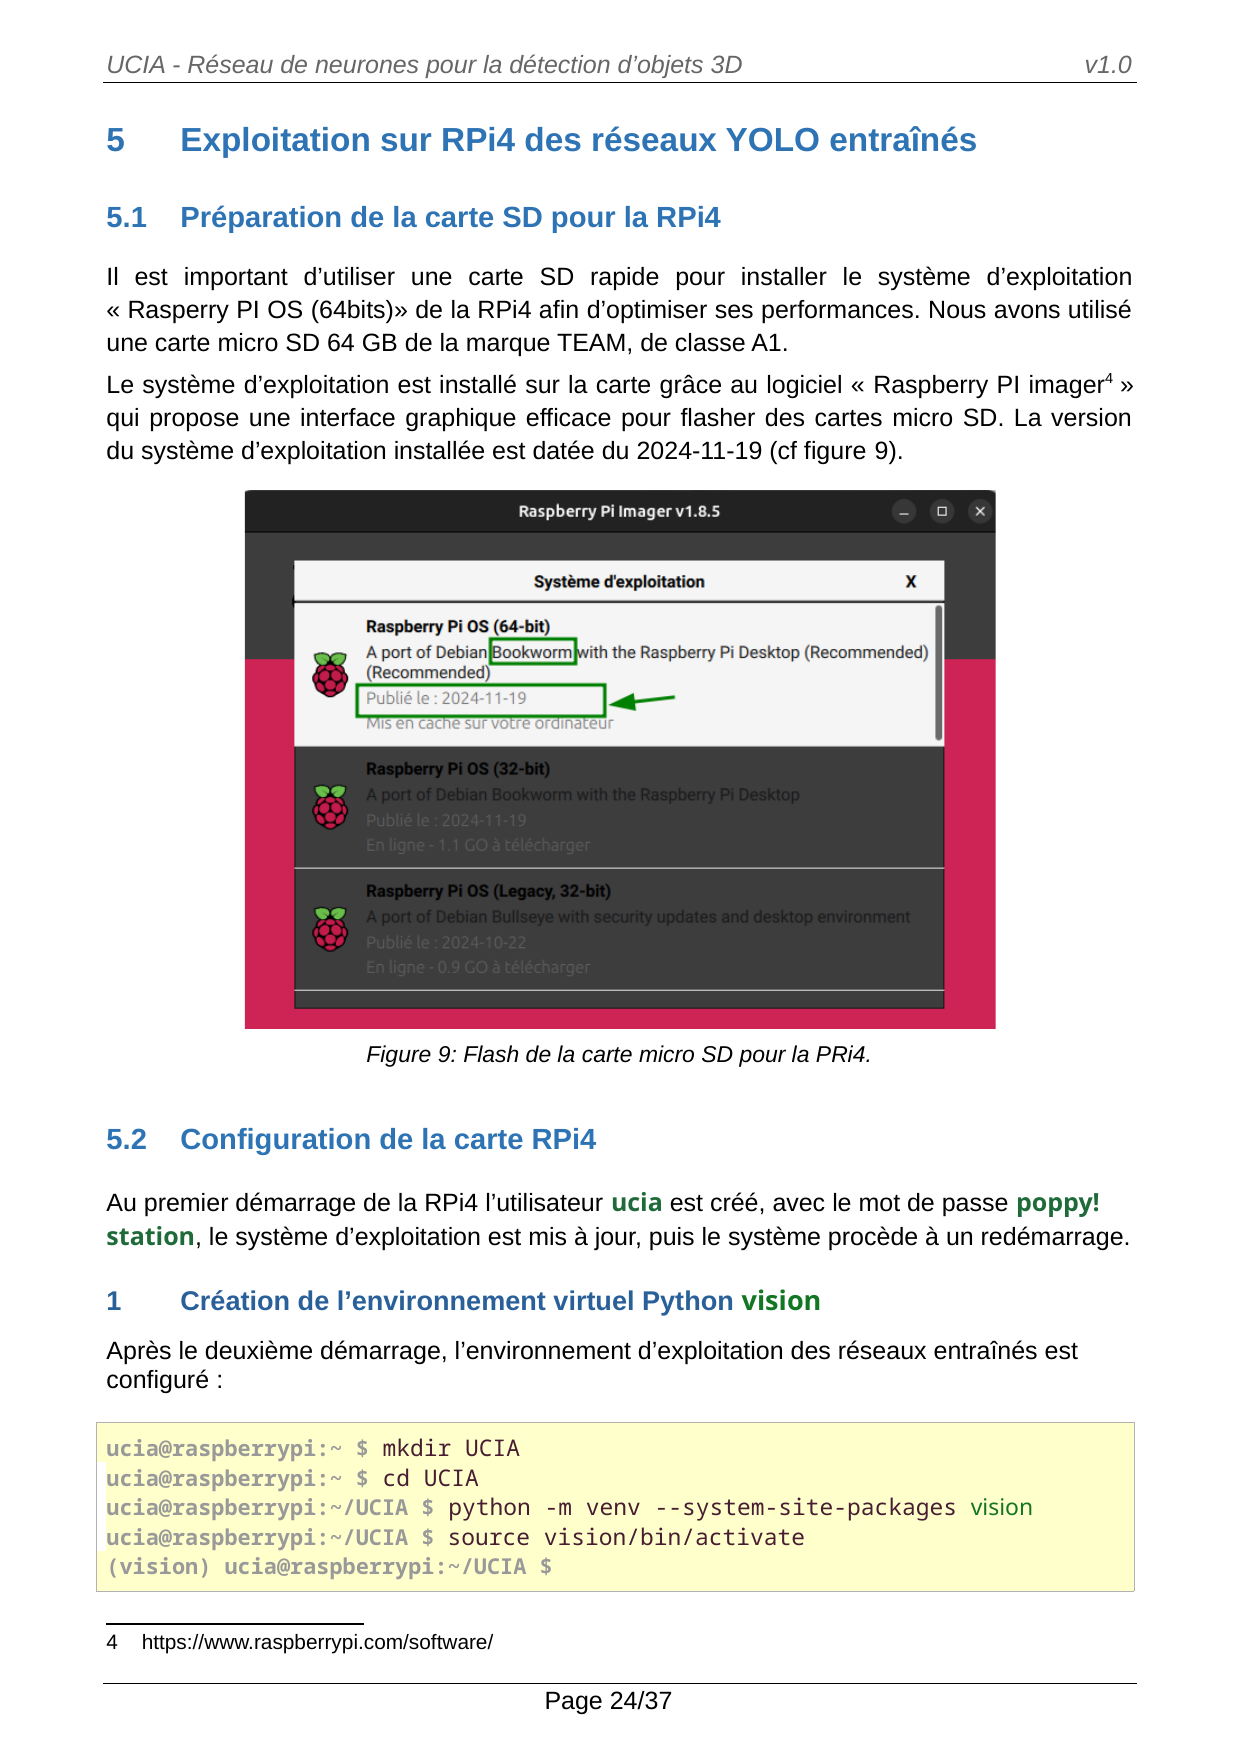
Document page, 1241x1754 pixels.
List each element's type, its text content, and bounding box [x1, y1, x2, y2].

text ucia@raspberrypi:~ $ mkdir UCIA [97, 1423, 1134, 1462]
picture [244, 490, 996, 1029]
text ucia@raspberrypi:~/UCIA $ source vision/bin/activate [106, 1521, 1134, 1540]
subtitle Création de l’environnement virtuel Python vision [106, 1281, 1134, 1318]
text (vision) ucia@raspberrypi:~/UCIA $ [97, 1540, 1134, 1591]
subtitle Configuration de la carte RPi4 [106, 1122, 1134, 1156]
text Au premier démarrage de la RPi4 l’utilisateur ucia est créé, avec le mot de passe poppy!station, le système d’exploitation est mis à jour, puis le système procède à un redémarrage. [106, 1184, 1134, 1253]
subtitle Exploitation sur RPi4 des réseaux YOLO entraînés [106, 120, 1134, 159]
text Figure 9: Flash de la carte micro SD pour la PRi4. [245, 1029, 996, 1067]
text https://www.raspberrypi.com/software/ [106, 1630, 1134, 1654]
text Le système d’exploitation est installé sur la carte grâce au logiciel « Raspberry PI imager » qui propose une interface graphique efficace pour flasher des cartes micro SD. La version du système d’exploitation installée est datée du 2024-11-19 (cf figure 9). [106, 370, 1134, 465]
text ucia@raspberrypi:~ $ cd UCIA [106, 1462, 1134, 1492]
text Après le deuxième démarrage, l’environnement d’exploitation des réseaux entraînés est configuré : [106, 1336, 1134, 1393]
subtitle Préparation de la carte SD pour la RPi4 [106, 200, 1134, 233]
text Il est important d’utiliser une carte SD rapide pour installer le système d’exploitation « Rasperry PI OS (64bits)» de la RPi4 afin d’optimiser ses performances. Nous avons utilisé une carte micro SD 64 GB de la marque TEAM, de classe A1. [106, 262, 1134, 357]
text ucia@raspberrypi:~/UCIA $ python -m venv --system-site-packages vision [106, 1492, 1134, 1521]
